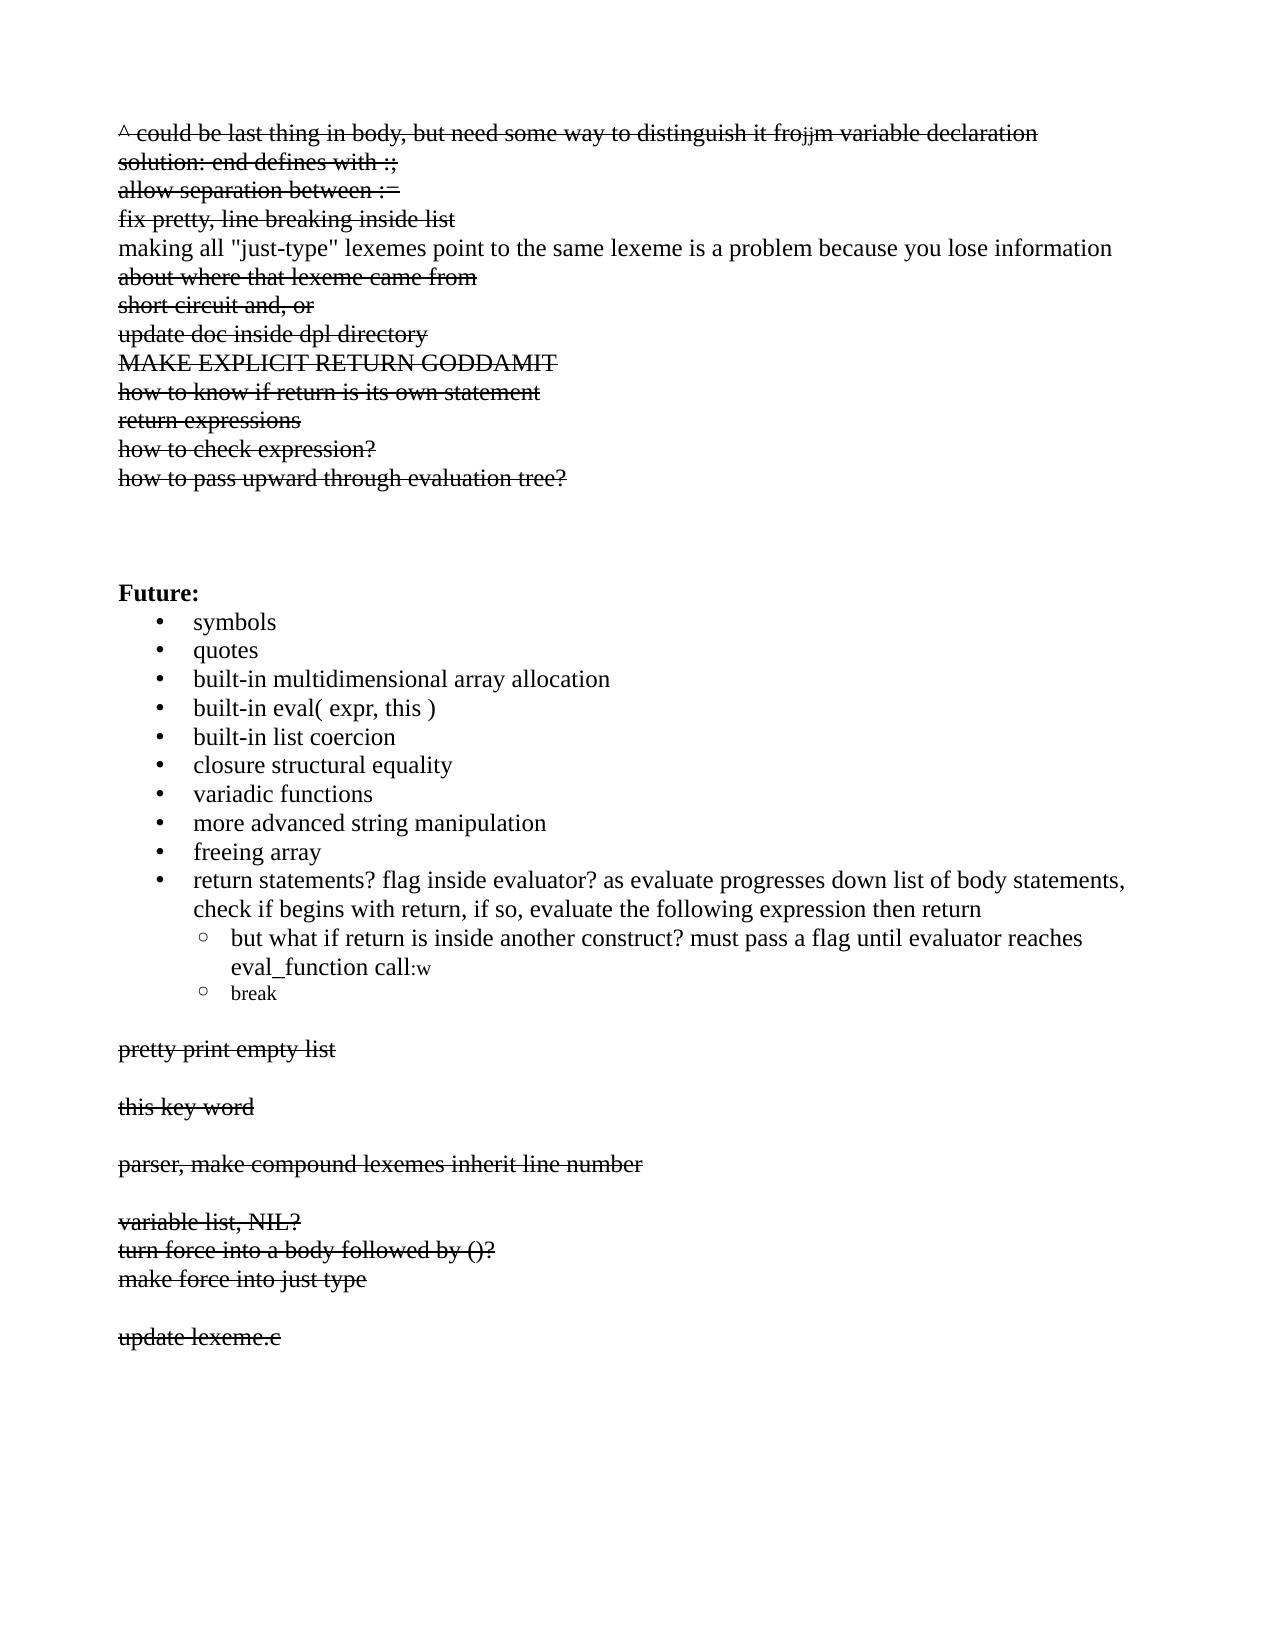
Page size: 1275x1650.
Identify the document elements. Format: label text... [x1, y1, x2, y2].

text how to check expression? [118, 434, 1157, 463]
text solution: end defines with :; [118, 147, 1157, 176]
text variable list, NIL? [118, 1207, 1157, 1236]
list return statements? flag inside evaluator? as evaluate progresses down list of body statements, check if begins with return, if so, evaluate the following expression then return [156, 866, 1157, 923]
text update lexeme.c [118, 1322, 1157, 1351]
list built-in multidimensional array allocation [156, 664, 1157, 693]
text ^ could be last thing in body, but need some way to distinguish it frojjm variable declaration [118, 118, 1157, 147]
list built-in list coercion [156, 722, 1157, 751]
list freeing array [156, 837, 1157, 866]
text how to pass upward through evaluation tree? [118, 463, 1157, 492]
text this key word [118, 1092, 1157, 1121]
text fix pretty, line breaking inside list [118, 204, 1157, 233]
text make force into just type [118, 1264, 1157, 1293]
text parser, make compound lexemes inherit line number [118, 1149, 1157, 1178]
text pretty print empty list [118, 1034, 1157, 1063]
list closure structural equality [156, 751, 1157, 779]
text how to know if return is its own statement [118, 377, 1157, 406]
text short circuit and, or [118, 291, 1157, 319]
text return expressions [118, 406, 1157, 434]
text allow separation between := [118, 176, 1157, 204]
list quotes [156, 636, 1157, 664]
text making all "just-type" lexemes point to the same lexeme is a problem because you lose information about where that lexeme came from [118, 233, 1157, 291]
list built-in eval( expr, this ) [156, 693, 1157, 722]
text Future: [118, 578, 1157, 607]
list break [193, 981, 1157, 1006]
list more advanced string manipulation [156, 808, 1157, 837]
list symbols [156, 607, 1157, 636]
text MAKE EXPLICIT RETURN GODDAMIT [118, 348, 1157, 377]
text update doc inside dpl directory [118, 319, 1157, 348]
text turn force into a body followed by ()? [118, 1236, 1157, 1264]
list but what if return is inside another construct? must pass a flag until evaluator reaches eval_function call:w [193, 923, 1157, 981]
list variadic functions [156, 779, 1157, 808]
